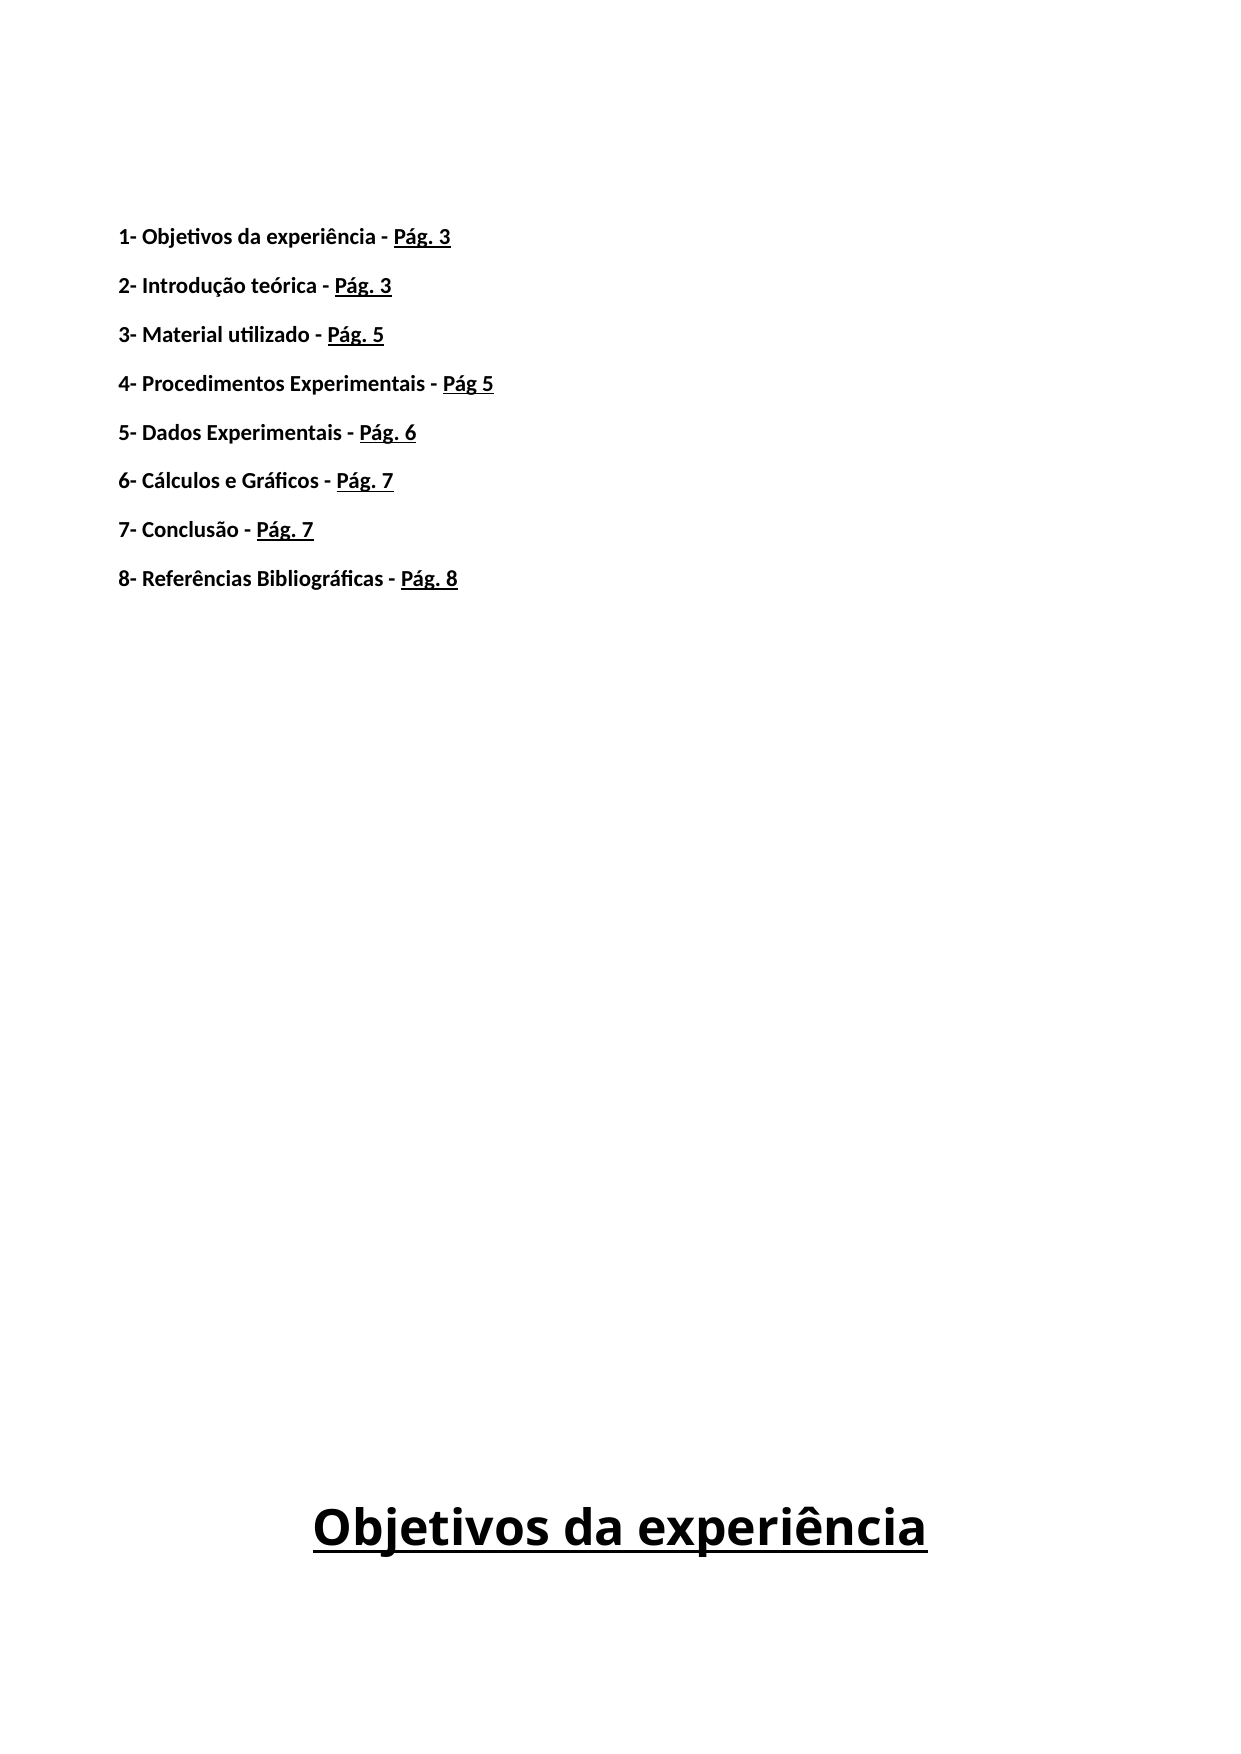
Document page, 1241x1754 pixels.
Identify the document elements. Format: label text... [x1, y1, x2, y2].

text 3- Material utilizado - Pág. 5 [118, 320, 1122, 348]
text Objetivos da experiência [118, 1492, 1122, 1561]
text 6- Cálculos e Gráficos - Pág. 7 [118, 466, 1122, 494]
text 2- Introdução teórica - Pág. 3 [118, 271, 1122, 299]
text 4- Procedimentos Experimentais - Pág 5 [118, 369, 1122, 397]
text 1- Objetivos da experiência - Pág. 3 [118, 222, 1122, 250]
text 5- Dados Experimentais - Pág. 6 [118, 418, 1122, 446]
text 7- Conclusão - Pág. 7 [118, 515, 1122, 543]
text 8- Referências Bibliográficas - Pág. 8 [118, 564, 1122, 592]
